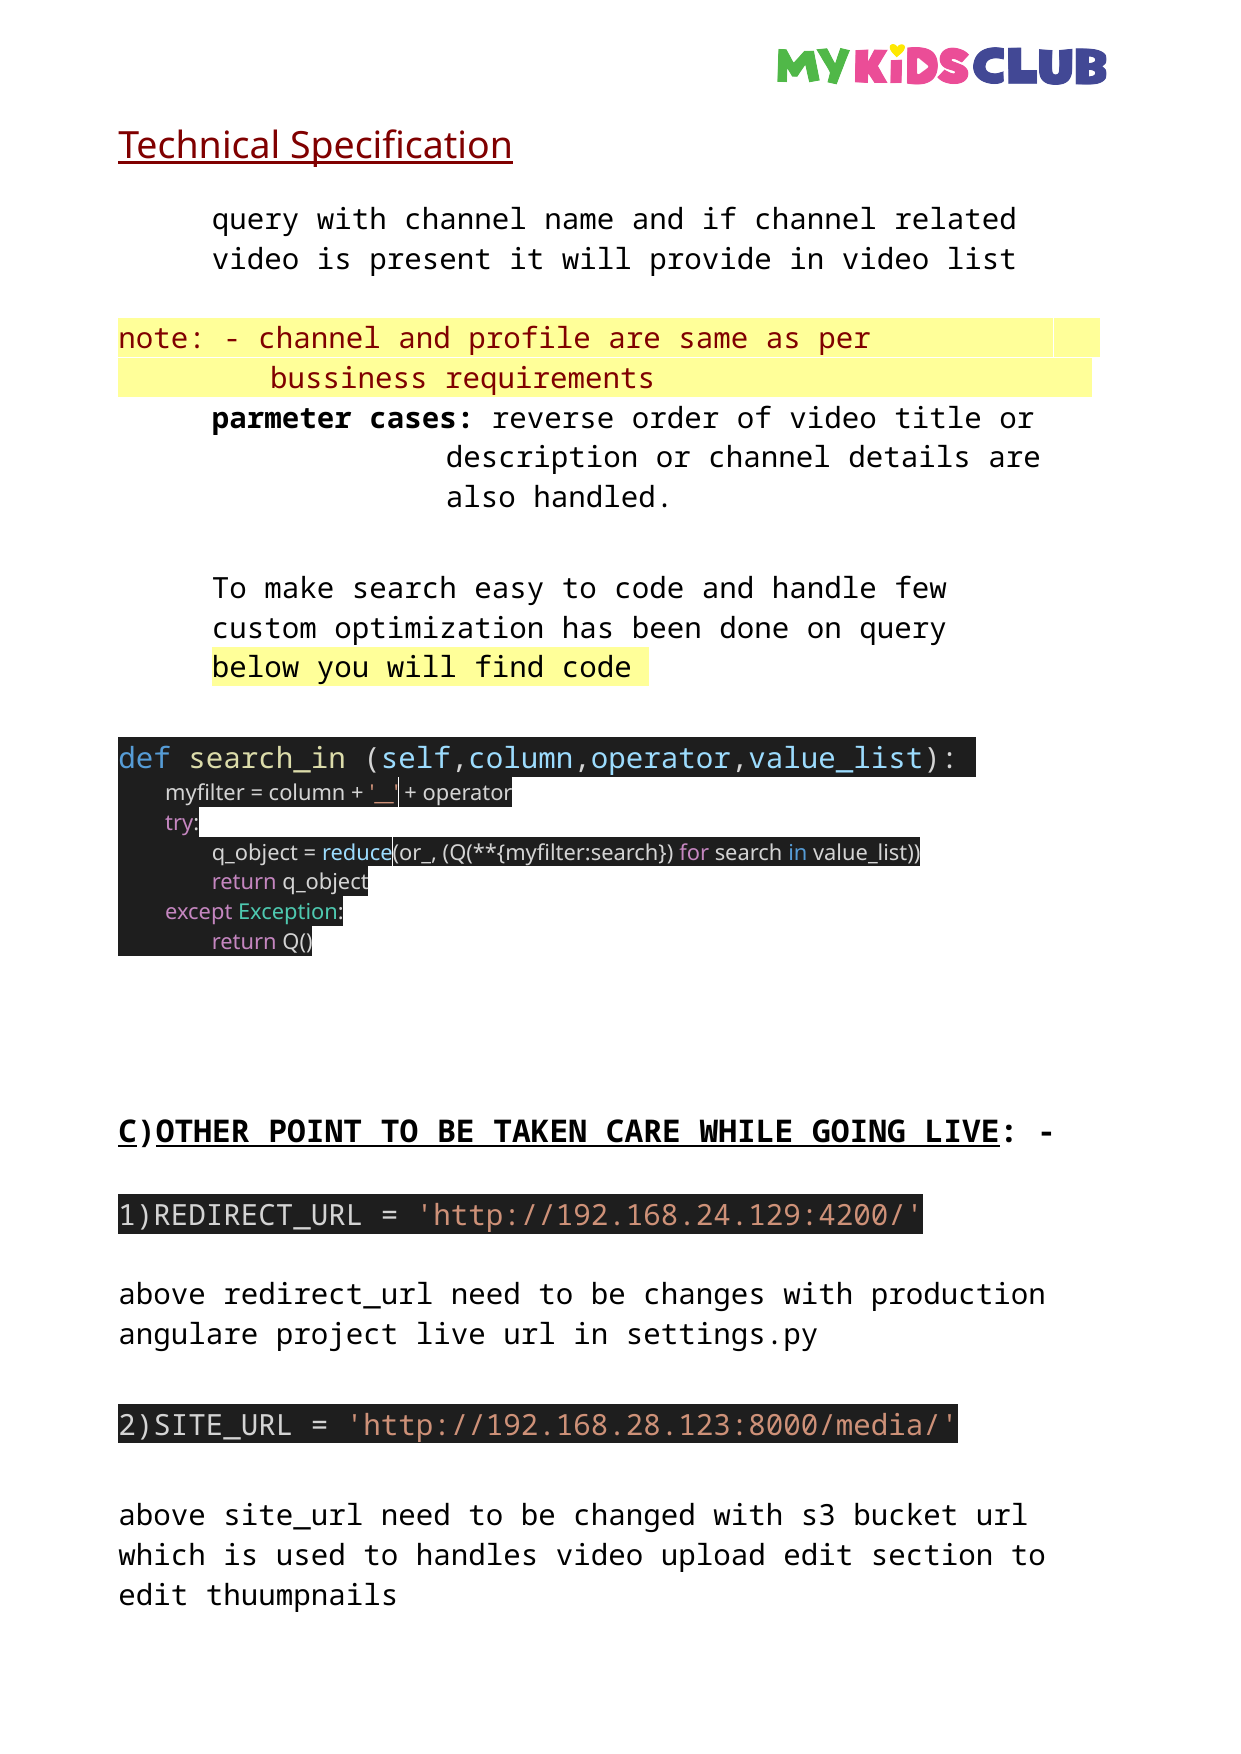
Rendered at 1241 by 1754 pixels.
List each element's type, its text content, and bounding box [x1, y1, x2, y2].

picture [777, 44, 1107, 85]
text parmeter cases: reverse order of video title or description or channel details are also handled. [118, 397, 1122, 516]
text try: [118, 807, 1122, 837]
text return Q() [118, 926, 1122, 956]
text 1)REDIRECT_URL = 'http://192.168.24.129:4200/' [118, 1194, 1122, 1234]
text To make search easy to code and handle few custom optimization has been done on query [118, 567, 1122, 647]
text C)OTHER POINT TO BE TAKEN CARE WHILE GOING LIVE: - [118, 1109, 1122, 1151]
text except Exception: [118, 896, 1122, 926]
text q_object = reduce(or_, (Q(**{myfilter:search}) for search in value_list)) [118, 837, 1122, 866]
text above redirect_url need to be changes with production angulare project live url in settings.py [118, 1273, 1122, 1353]
text 2)SITE_URL = 'http://192.168.28.123:8000/media/' [118, 1404, 1122, 1443]
text return q_object [118, 866, 1122, 896]
text note: - channel and profile are same as per bussiness requirements [118, 318, 1122, 397]
text below you will find code [118, 647, 1122, 686]
text above site_url need to be changed with s3 bucket url which is used to handles video upload edit section to edit thuumpnails [118, 1494, 1122, 1614]
text query with channel name and if channel related video is present it will provide in video list [118, 199, 1122, 278]
text myfilter = column + '__' + operator [118, 777, 1122, 807]
text def search_in (self,column,operator,value_list): [118, 737, 1122, 777]
